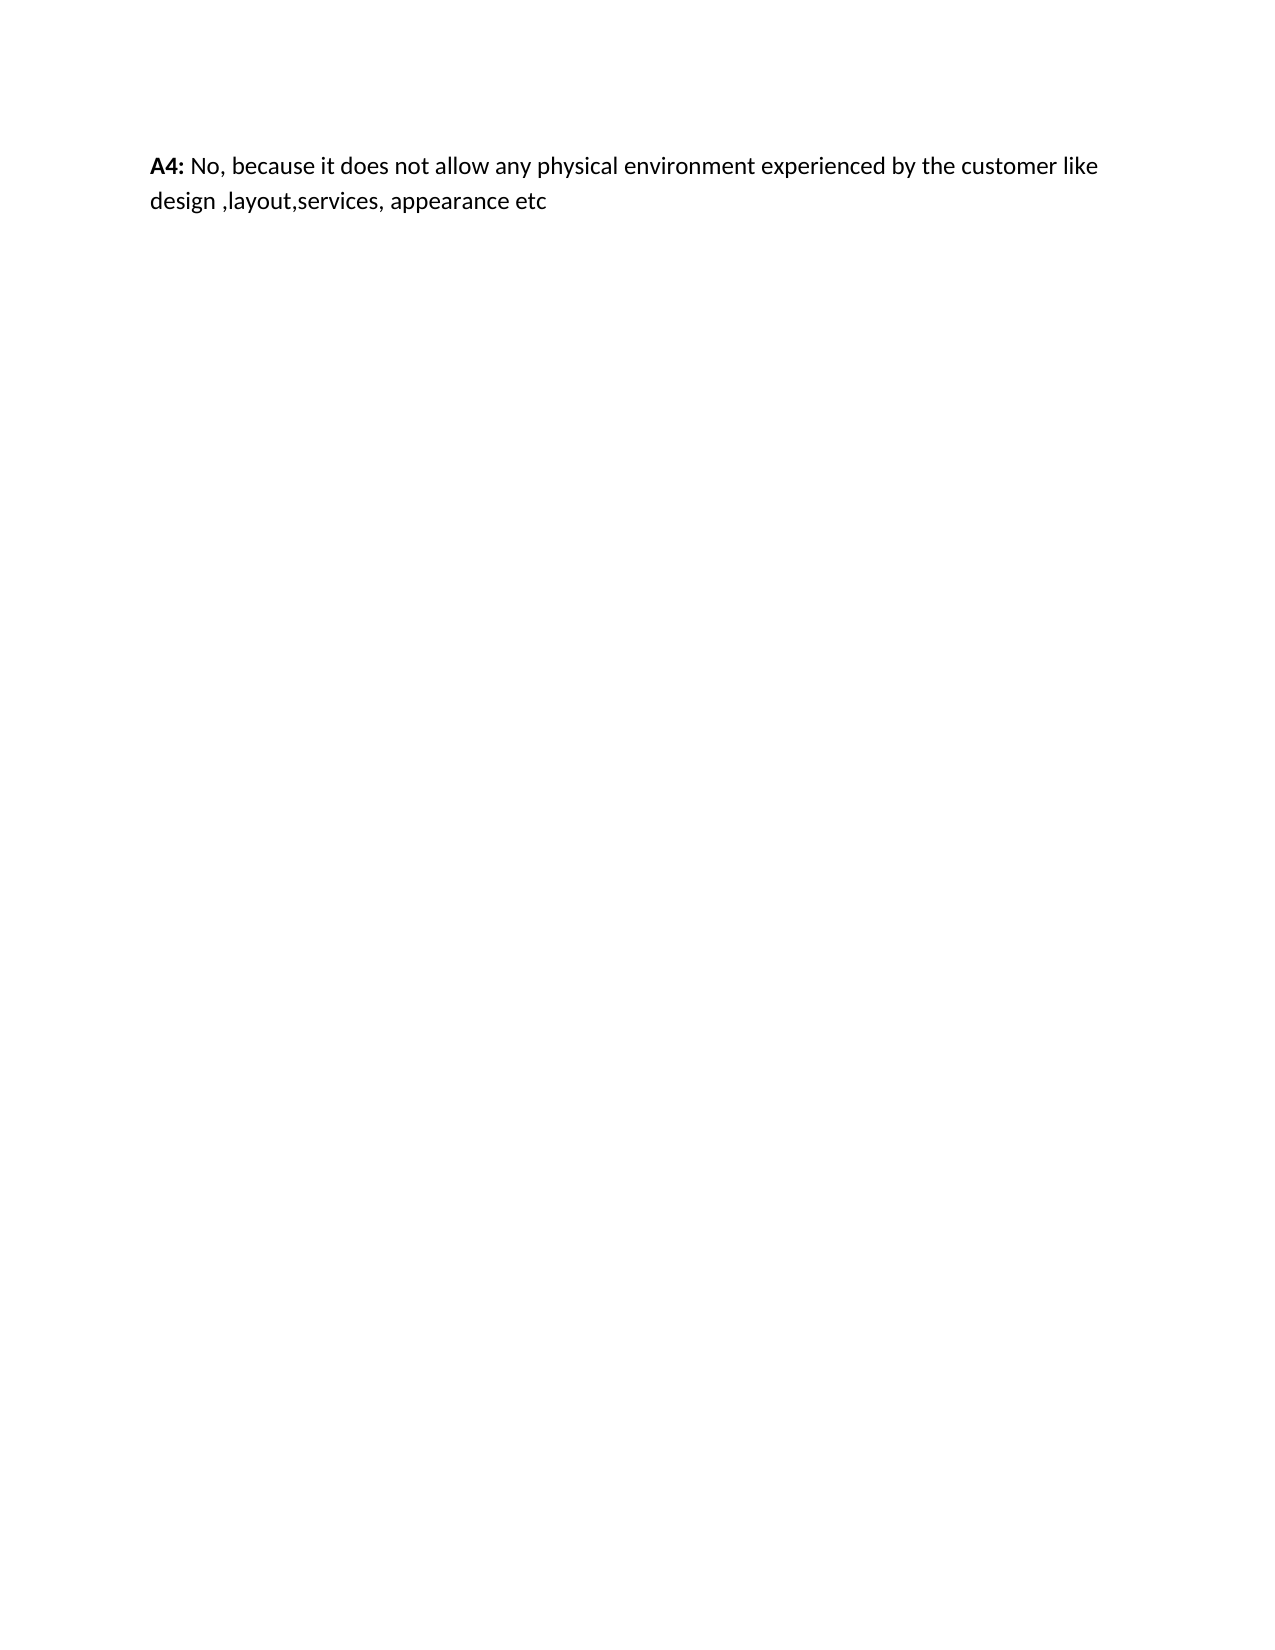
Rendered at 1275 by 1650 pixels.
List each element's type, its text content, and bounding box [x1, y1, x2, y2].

text A4: No, because it does not allow any physical environment experienced by the customer like design ,layout,services, appearance etc [150, 150, 1125, 216]
